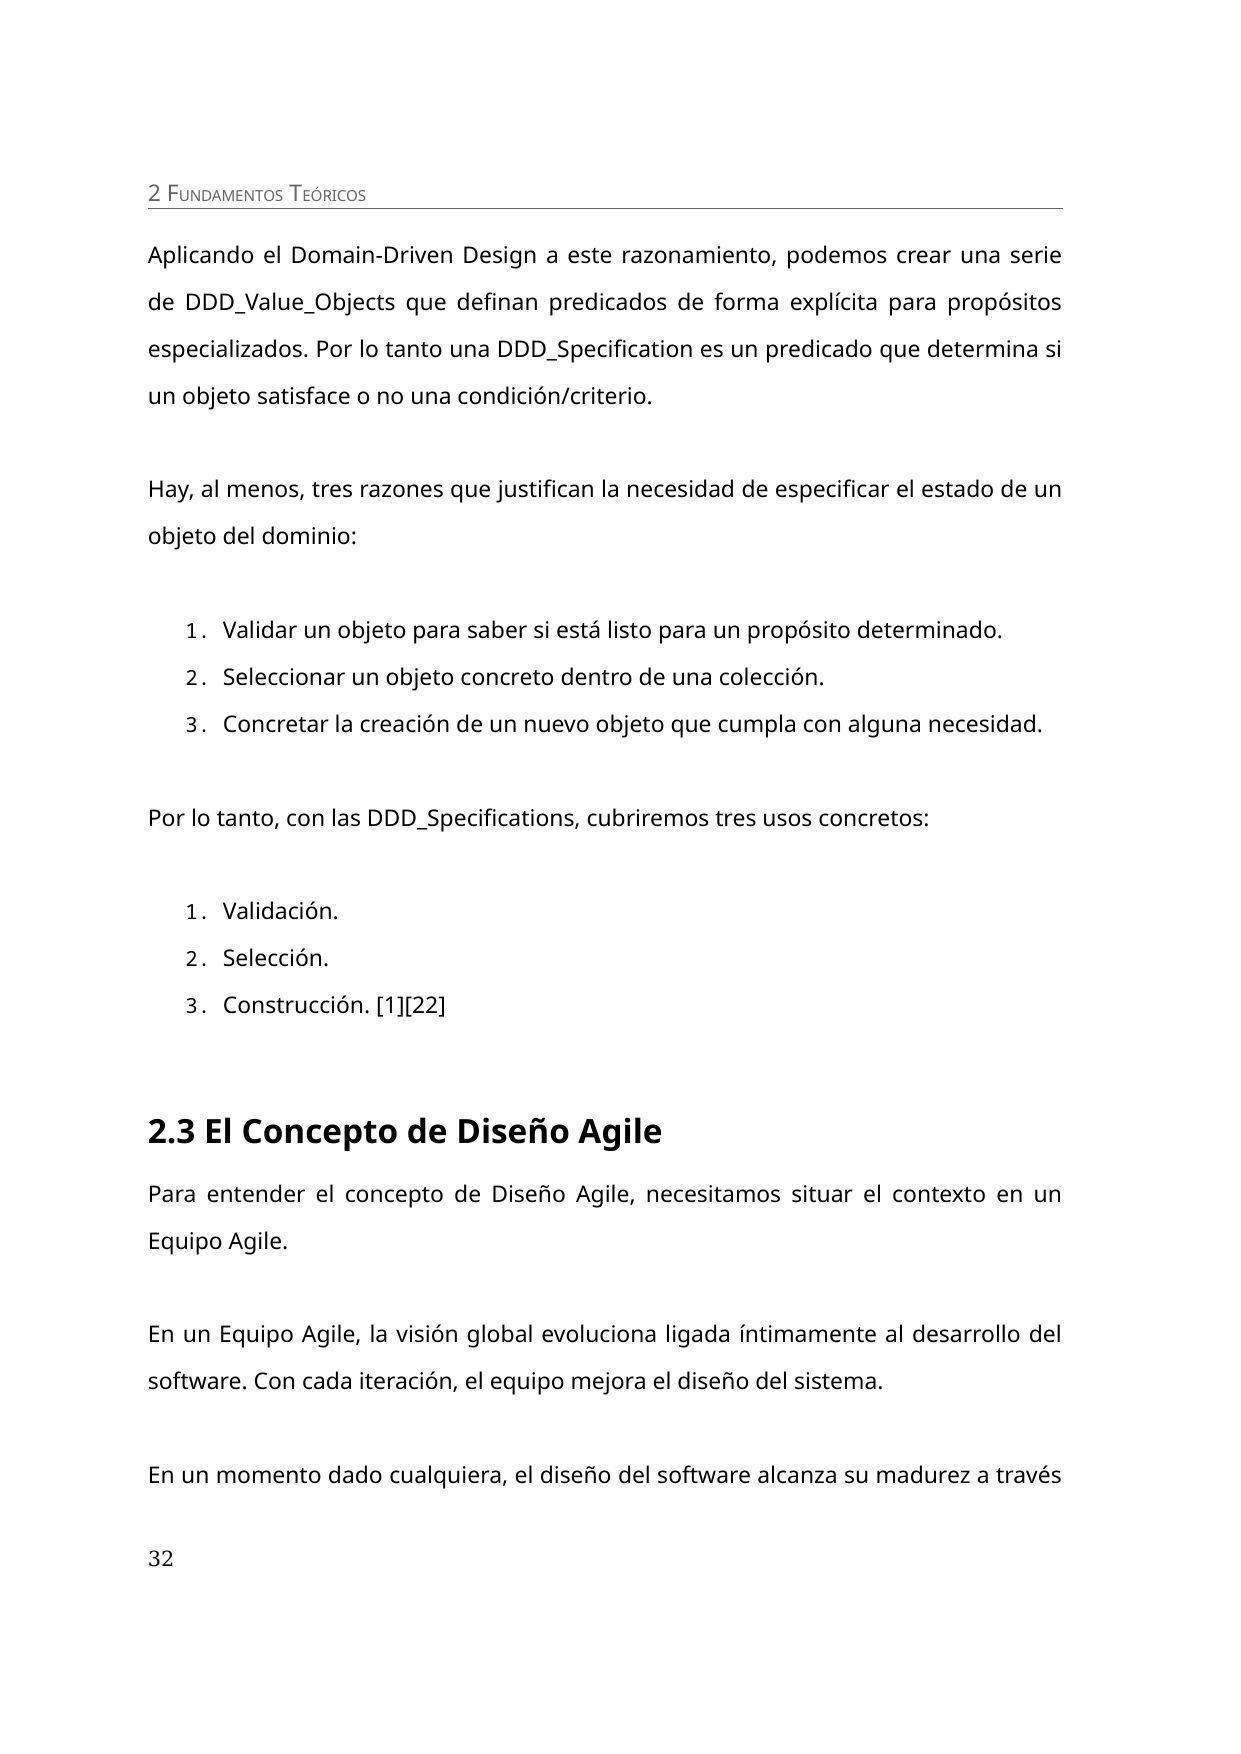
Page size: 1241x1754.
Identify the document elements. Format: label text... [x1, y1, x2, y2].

text Para entender el concepto de Diseño Agile, necesitamos situar el contexto en un Equipo Agile. [148, 1178, 1063, 1256]
text En un Equipo Agile, la visión global evoluciona ligada íntimamente al desarrollo del software. Con cada iteración, el equipo mejora el diseño del sistema. [148, 1318, 1063, 1396]
text Aplicando el Domain-Driven Design a este razonamiento, podemos crear una serie de DDD_Value_Objects que definan predicados de forma explícita para propósitos especializados. Por lo tanto una DDD_Specification es un predicado que determina si un objeto satisface o no una condición/criterio. [148, 239, 1063, 411]
text Por lo tanto, con las DDD_Specifications, cubriremos tres usos concretos: [148, 801, 1063, 833]
list Seleccionar un objeto concreto dentro de una colección. [185, 661, 1063, 692]
subtitle El Concepto de Diseño Agile [148, 1107, 1063, 1153]
text Hay, al menos, tres razones que justifican la necesidad de especificar el estado de un objeto del dominio: [148, 473, 1063, 551]
list Construcción. [1][22] [185, 989, 1063, 1020]
list Validar un objeto para saber si está listo para un propósito determinado. [185, 614, 1063, 645]
text En un momento dado cualquiera, el diseño del software alcanza su madurez a través [148, 1459, 1063, 1490]
list Concretar la creación de un nuevo objeto que cumpla con alguna necesidad. [185, 708, 1063, 739]
list Validación. [185, 895, 1063, 926]
list Selección. [185, 942, 1063, 973]
